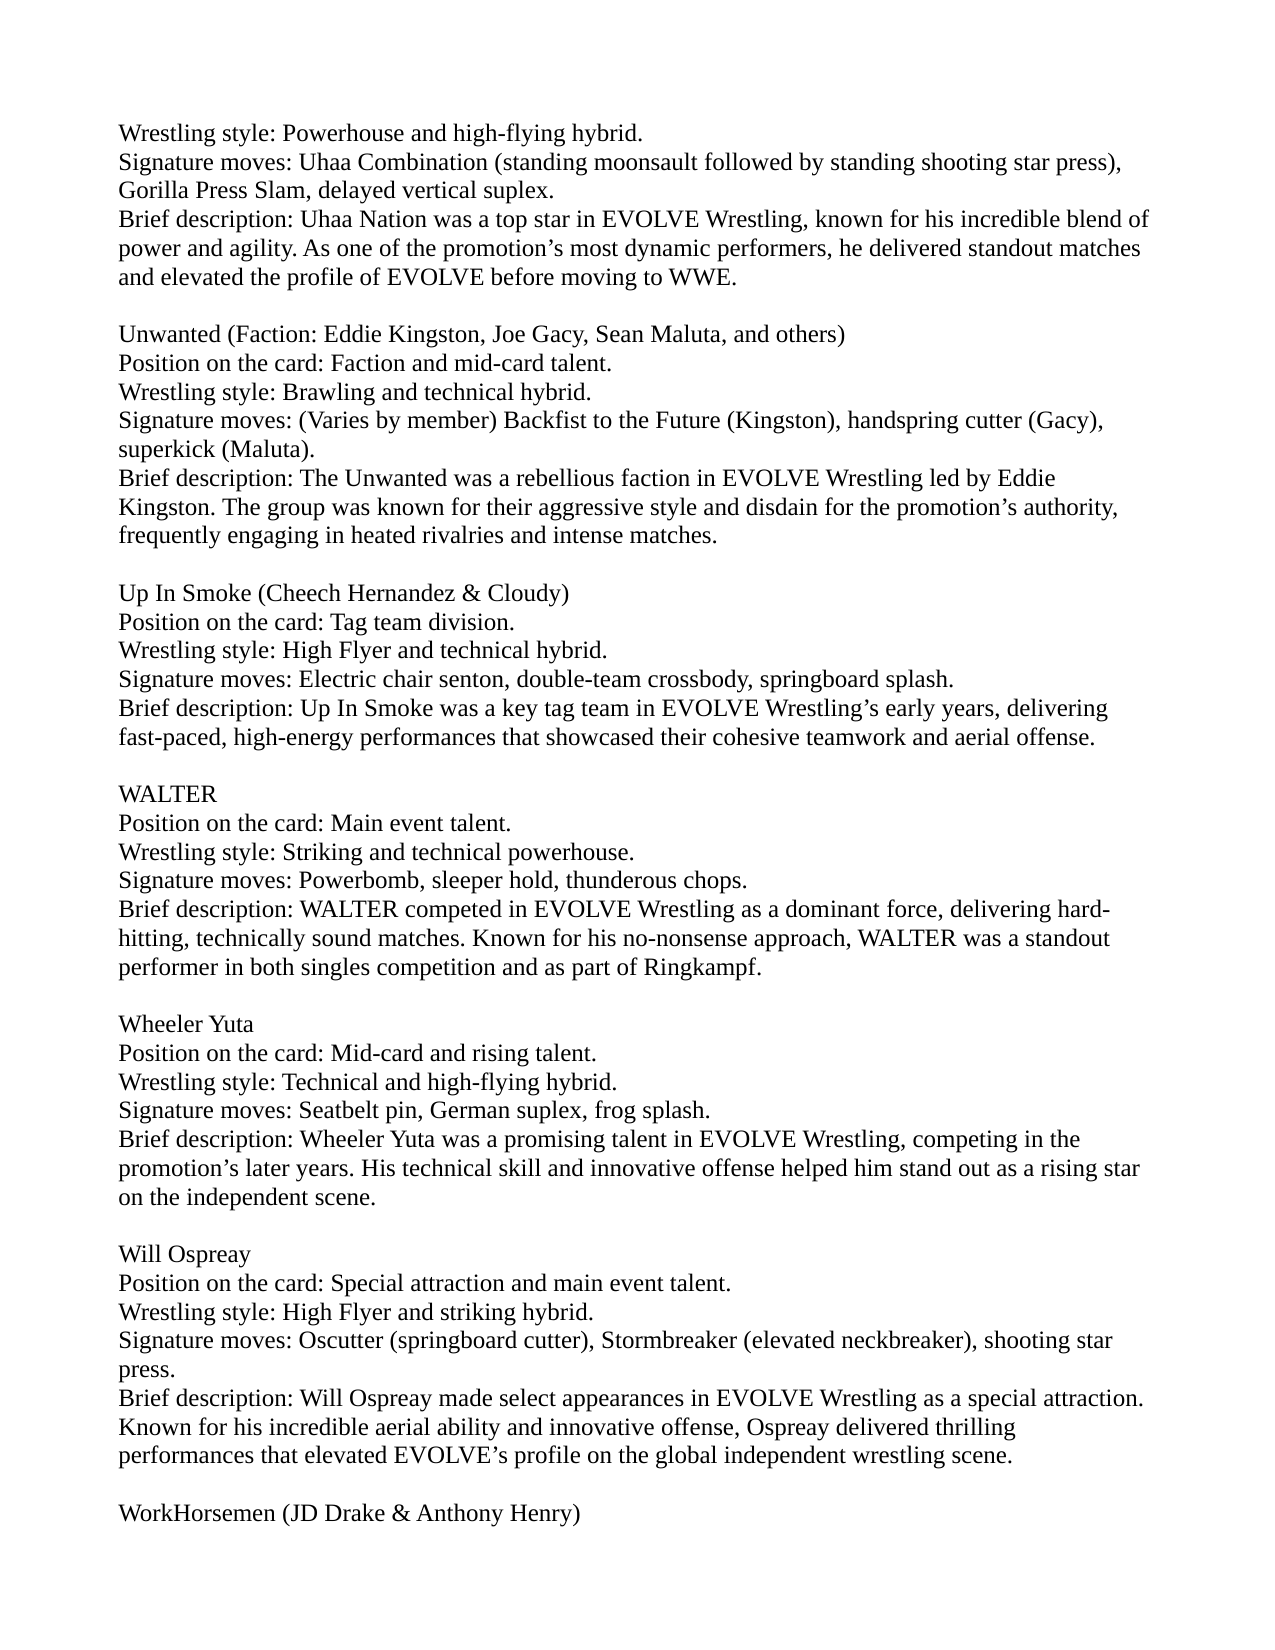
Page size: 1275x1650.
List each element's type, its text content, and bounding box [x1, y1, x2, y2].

text WorkHorsemen (JD Drake & Anthony Henry) [118, 1498, 1157, 1527]
text Wrestling style: High Flyer and striking hybrid. [118, 1297, 1157, 1326]
text Signature moves: Powerbomb, sleeper hold, thunderous chops. [118, 866, 1157, 894]
text Signature moves: Seatbelt pin, German suplex, frog splash. [118, 1096, 1157, 1124]
text Brief description: Will Ospreay made select appearances in EVOLVE Wrestling as a special attraction. Known for his incredible aerial ability and innovative offense, Ospreay delivered thrilling performances that elevated EVOLVE’s profile on the global independent wrestling scene. [118, 1383, 1157, 1469]
text Position on the card: Main event talent. [118, 808, 1157, 837]
text Wheeler Yuta [118, 1009, 1157, 1038]
text Brief description: Uhaa Nation was a top star in EVOLVE Wrestling, known for his incredible blend of power and agility. As one of the promotion’s most dynamic performers, he delivered standout matches and elevated the profile of EVOLVE before moving to WWE. [118, 204, 1157, 291]
text Wrestling style: Brawling and technical hybrid. [118, 377, 1157, 406]
text Wrestling style: Striking and technical powerhouse. [118, 837, 1157, 866]
text Brief description: The Unwanted was a rebellious faction in EVOLVE Wrestling led by Eddie Kingston. The group was known for their aggressive style and disdain for the promotion’s authority, frequently engaging in heated rivalries and intense matches. [118, 463, 1157, 549]
text Signature moves: (Varies by member) Backfist to the Future (Kingston), handspring cutter (Gacy), superkick (Maluta). [118, 406, 1157, 463]
text Position on the card: Tag team division. [118, 607, 1157, 636]
text Brief description: Wheeler Yuta was a promising talent in EVOLVE Wrestling, competing in the promotion’s later years. His technical skill and innovative offense helped him stand out as a rising star on the independent scene. [118, 1124, 1157, 1211]
text WALTER [118, 779, 1157, 808]
text Position on the card: Special attraction and main event talent. [118, 1268, 1157, 1297]
text Wrestling style: High Flyer and technical hybrid. [118, 636, 1157, 664]
text Brief description: Up In Smoke was a key tag team in EVOLVE Wrestling’s early years, delivering fast-paced, high-energy performances that showcased their cohesive teamwork and aerial offense. [118, 693, 1157, 751]
text Up In Smoke (Cheech Hernandez & Cloudy) [118, 578, 1157, 607]
text Signature moves: Electric chair senton, double-team crossbody, springboard splash. [118, 664, 1157, 693]
text Wrestling style: Powerhouse and high-flying hybrid. [118, 118, 1157, 147]
text Position on the card: Faction and mid-card talent. [118, 348, 1157, 377]
text Brief description: WALTER competed in EVOLVE Wrestling as a dominant force, delivering hard-hitting, technically sound matches. Known for his no-nonsense approach, WALTER was a standout performer in both singles competition and as part of Ringkampf. [118, 894, 1157, 981]
text Position on the card: Mid-card and rising talent. [118, 1038, 1157, 1067]
text Unwanted (Faction: Eddie Kingston, Joe Gacy, Sean Maluta, and others) [118, 319, 1157, 348]
text Signature moves: Oscutter (springboard cutter), Stormbreaker (elevated neckbreaker), shooting star press. [118, 1326, 1157, 1383]
text Wrestling style: Technical and high-flying hybrid. [118, 1067, 1157, 1096]
text Will Ospreay [118, 1239, 1157, 1268]
text Signature moves: Uhaa Combination (standing moonsault followed by standing shooting star press), Gorilla Press Slam, delayed vertical suplex. [118, 147, 1157, 204]
